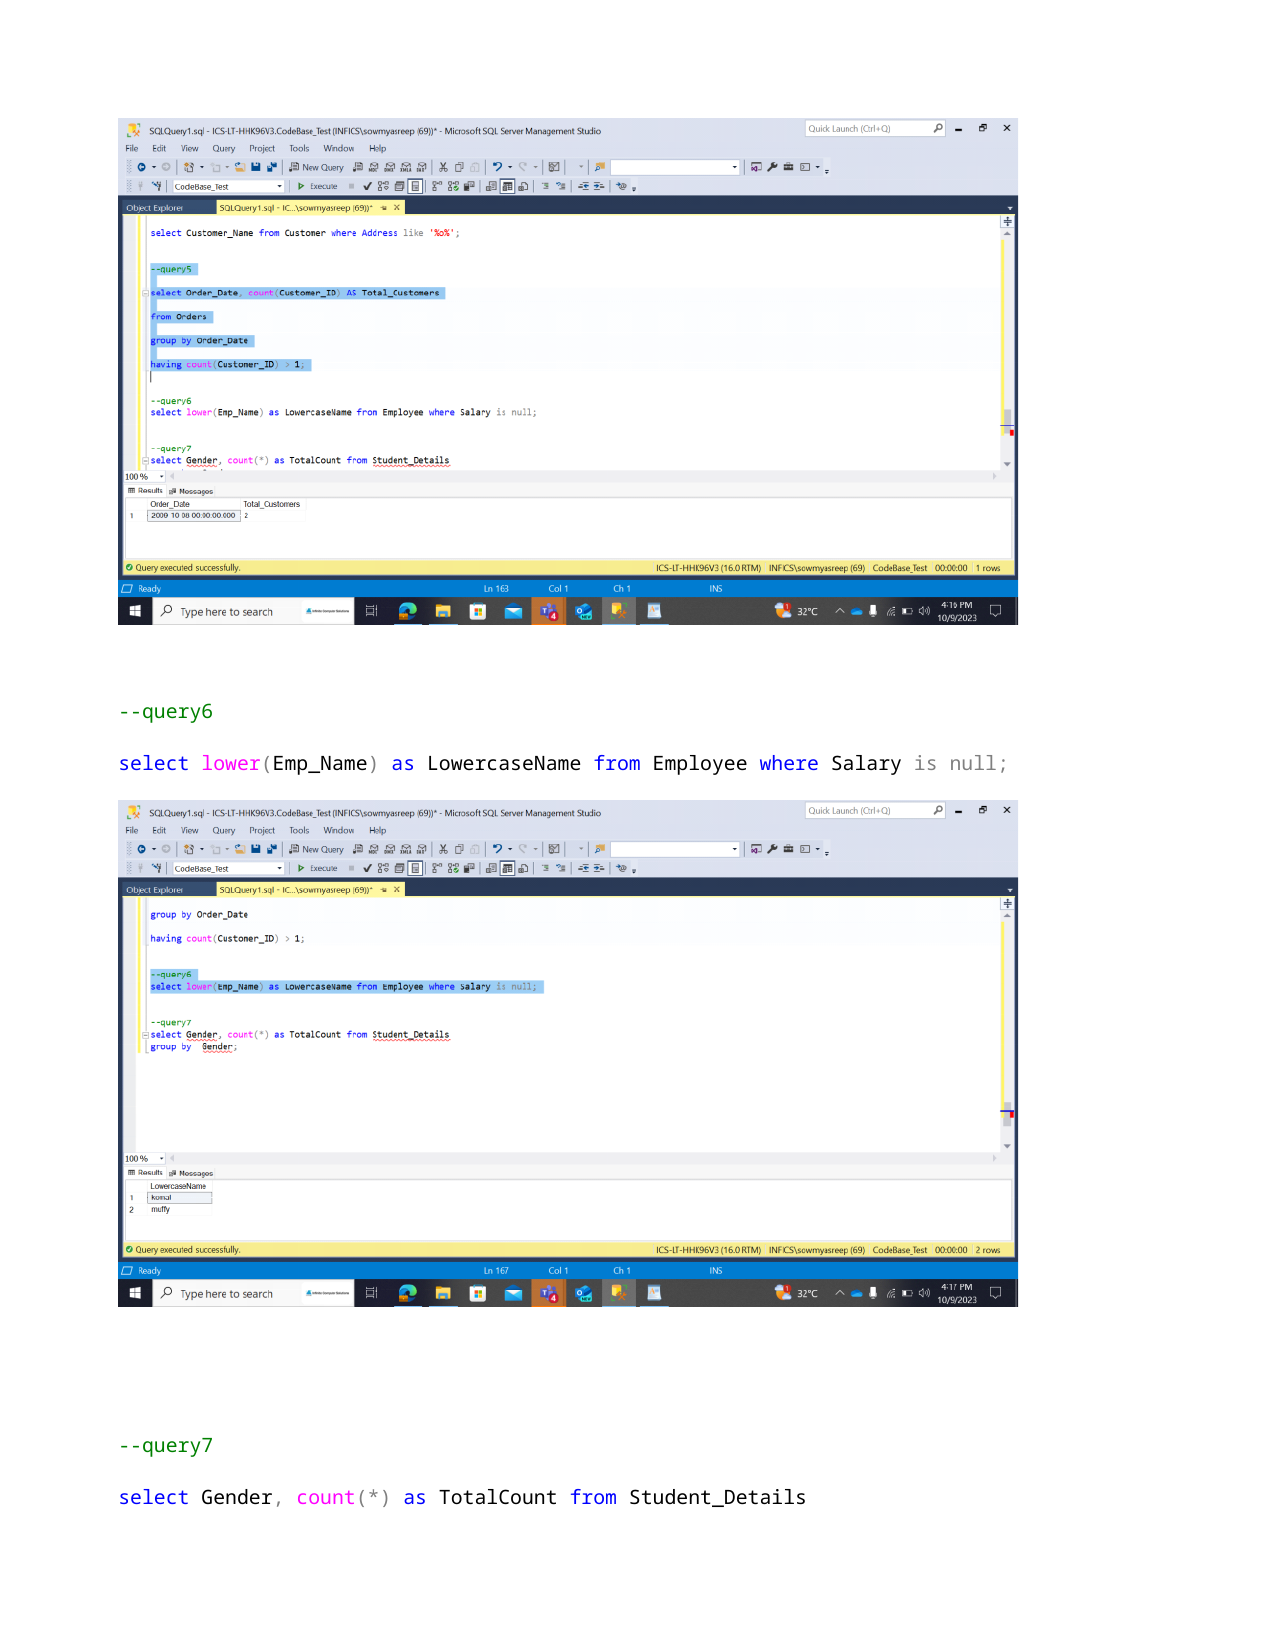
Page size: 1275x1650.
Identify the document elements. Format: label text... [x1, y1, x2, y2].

text select Gender, count(*) as TotalCount from Student_Details [118, 1483, 1157, 1510]
text select lower(Emp_Name) as LowercaseName from Employee where Salary is null; [118, 749, 1157, 776]
text --query7 [118, 1431, 1157, 1458]
text --query6 [118, 697, 1157, 724]
